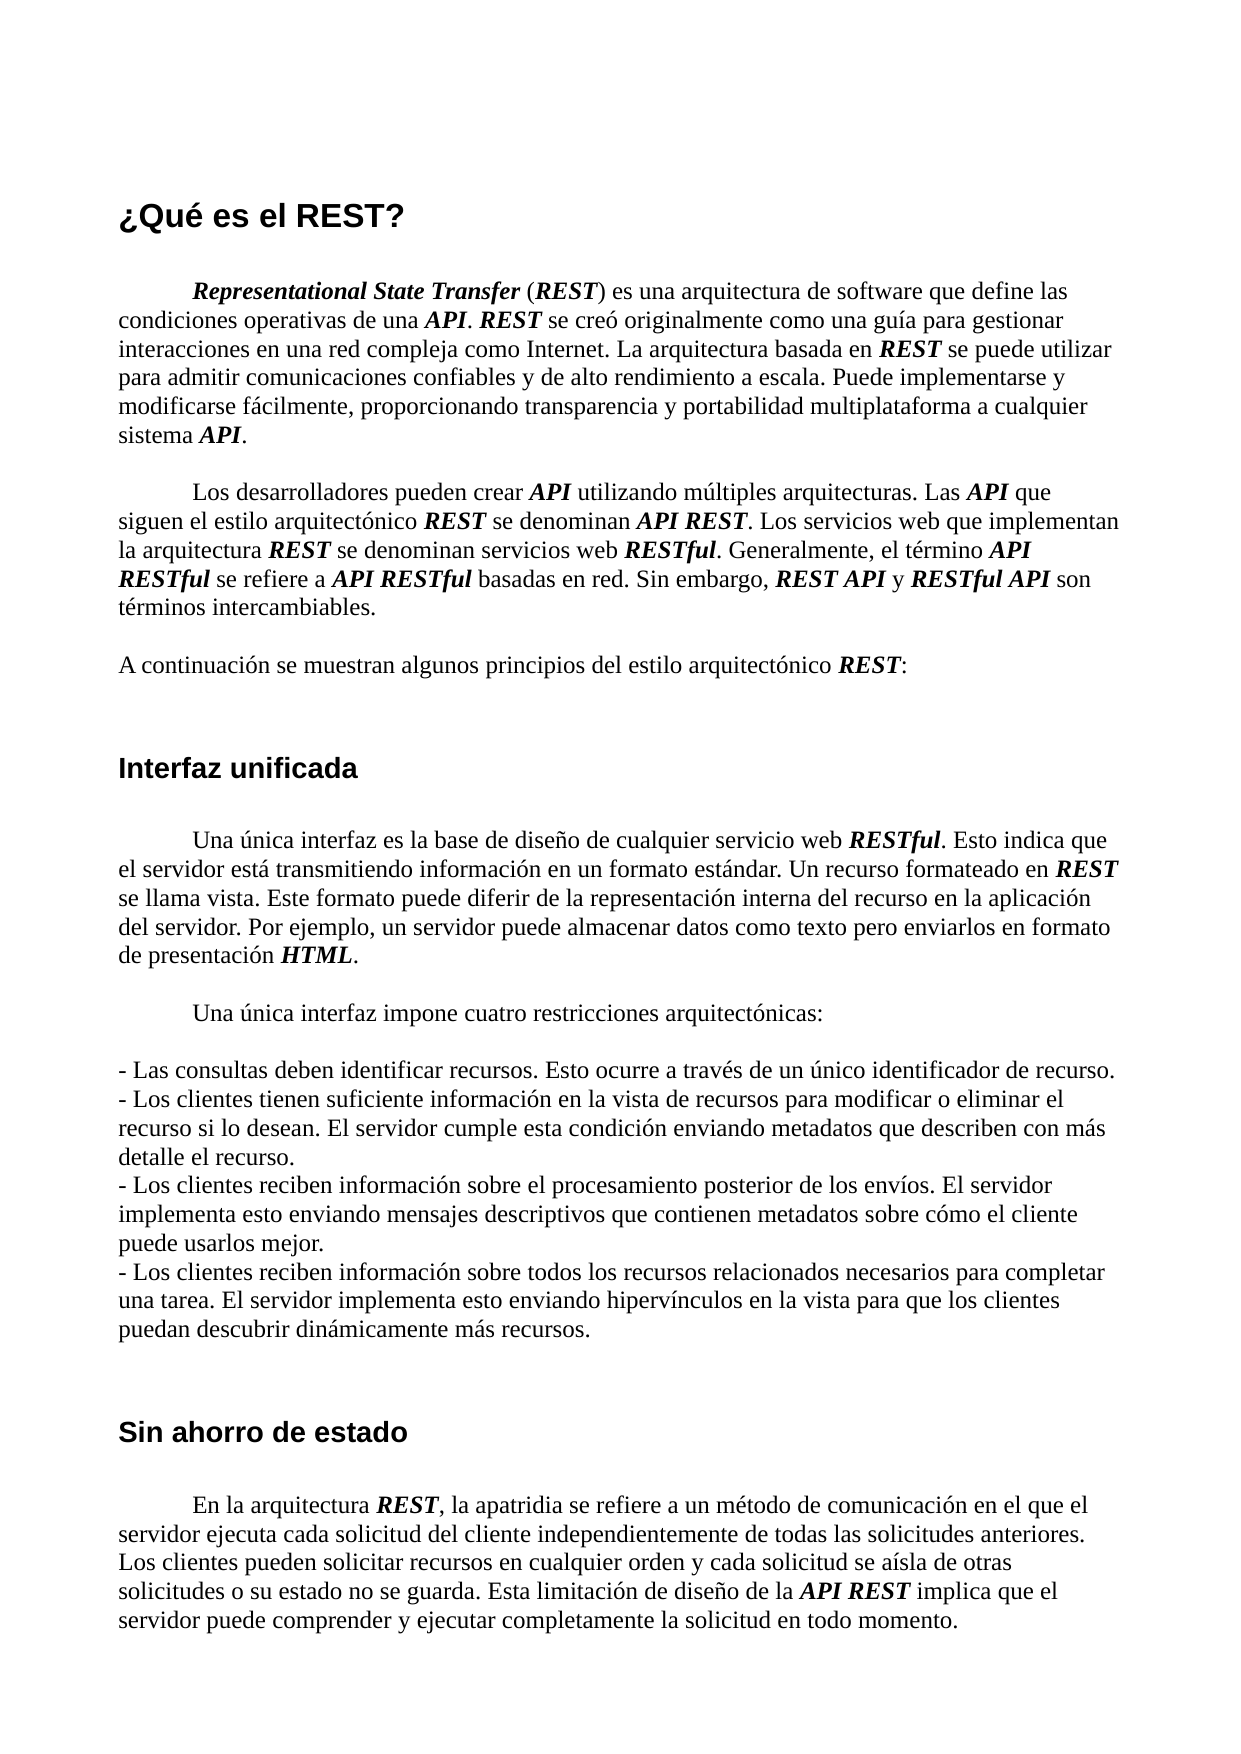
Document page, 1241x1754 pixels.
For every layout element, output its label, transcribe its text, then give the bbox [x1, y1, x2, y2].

text Los desarrolladores pueden crear API utilizando múltiples arquitecturas. Las API que siguen el estilo arquitectónico REST se denominan API REST. Los servicios web que implementan la arquitectura REST se denominan servicios web RESTful. Generalmente, el término API RESTful se refiere a API RESTful basadas en red. Sin embargo, REST API y RESTful API son términos intercambiables. [118, 477, 1122, 621]
text Representational State Transfer (REST) ​​​​es una arquitectura de software que define las condiciones operativas de una API. REST se creó originalmente como una guía para gestionar interacciones en una red compleja como Internet. La arquitectura basada en REST se puede utilizar para admitir comunicaciones confiables y de alto rendimiento a escala. Puede implementarse y modificarse fácilmente, proporcionando transparencia y portabilidad multiplataforma a cualquier sistema API. [118, 276, 1122, 449]
subtitle Interfaz unificada [118, 751, 1122, 784]
text Una única interfaz es la base de diseño de cualquier servicio web RESTful. Esto indica que el servidor está transmitiendo información en un formato estándar. Un recurso formateado en REST se llama vista. Este formato puede diferir de la representación interna del recurso en la aplicación del servidor. Por ejemplo, un servidor puede almacenar datos como texto pero enviarlos en formato de presentación HTML. [118, 826, 1122, 969]
text - Los clientes tienen suficiente información en la vista de recursos para modificar o eliminar el recurso si lo desean. El servidor cumple esta condición enviando metadatos que describen con más detalle el recurso. [118, 1084, 1122, 1171]
text Una única interfaz impone cuatro restricciones arquitectónicas: [118, 998, 1122, 1027]
subtitle ¿Qué es el REST? [118, 196, 1122, 235]
text En la arquitectura REST, la apatridia se refiere a un método de comunicación en el que el servidor ejecuta cada solicitud del cliente independientemente de todas las solicitudes anteriores. Los clientes pueden solicitar recursos en cualquier orden y cada solicitud se aísla de otras solicitudes o su estado no se guarda. Esta limitación de diseño de la API REST implica que el servidor puede comprender y ejecutar completamente la solicitud en todo momento. [118, 1490, 1122, 1634]
text - Los clientes reciben información sobre todos los recursos relacionados necesarios para completar una tarea. El servidor implementa esto enviando hipervínculos en la vista para que los clientes puedan descubrir dinámicamente más recursos. [118, 1257, 1122, 1343]
text - Las consultas deben identificar recursos. Esto ocurre a través de un único identificador de recurso. [118, 1056, 1122, 1084]
subtitle Sin ahorro de estado [118, 1415, 1122, 1449]
text A continuación se muestran algunos principios del estilo arquitectónico REST: [118, 650, 1122, 679]
text - Los clientes reciben información sobre el procesamiento posterior de los envíos. El servidor implementa esto enviando mensajes descriptivos que contienen metadatos sobre cómo el cliente puede usarlos mejor. [118, 1171, 1122, 1257]
